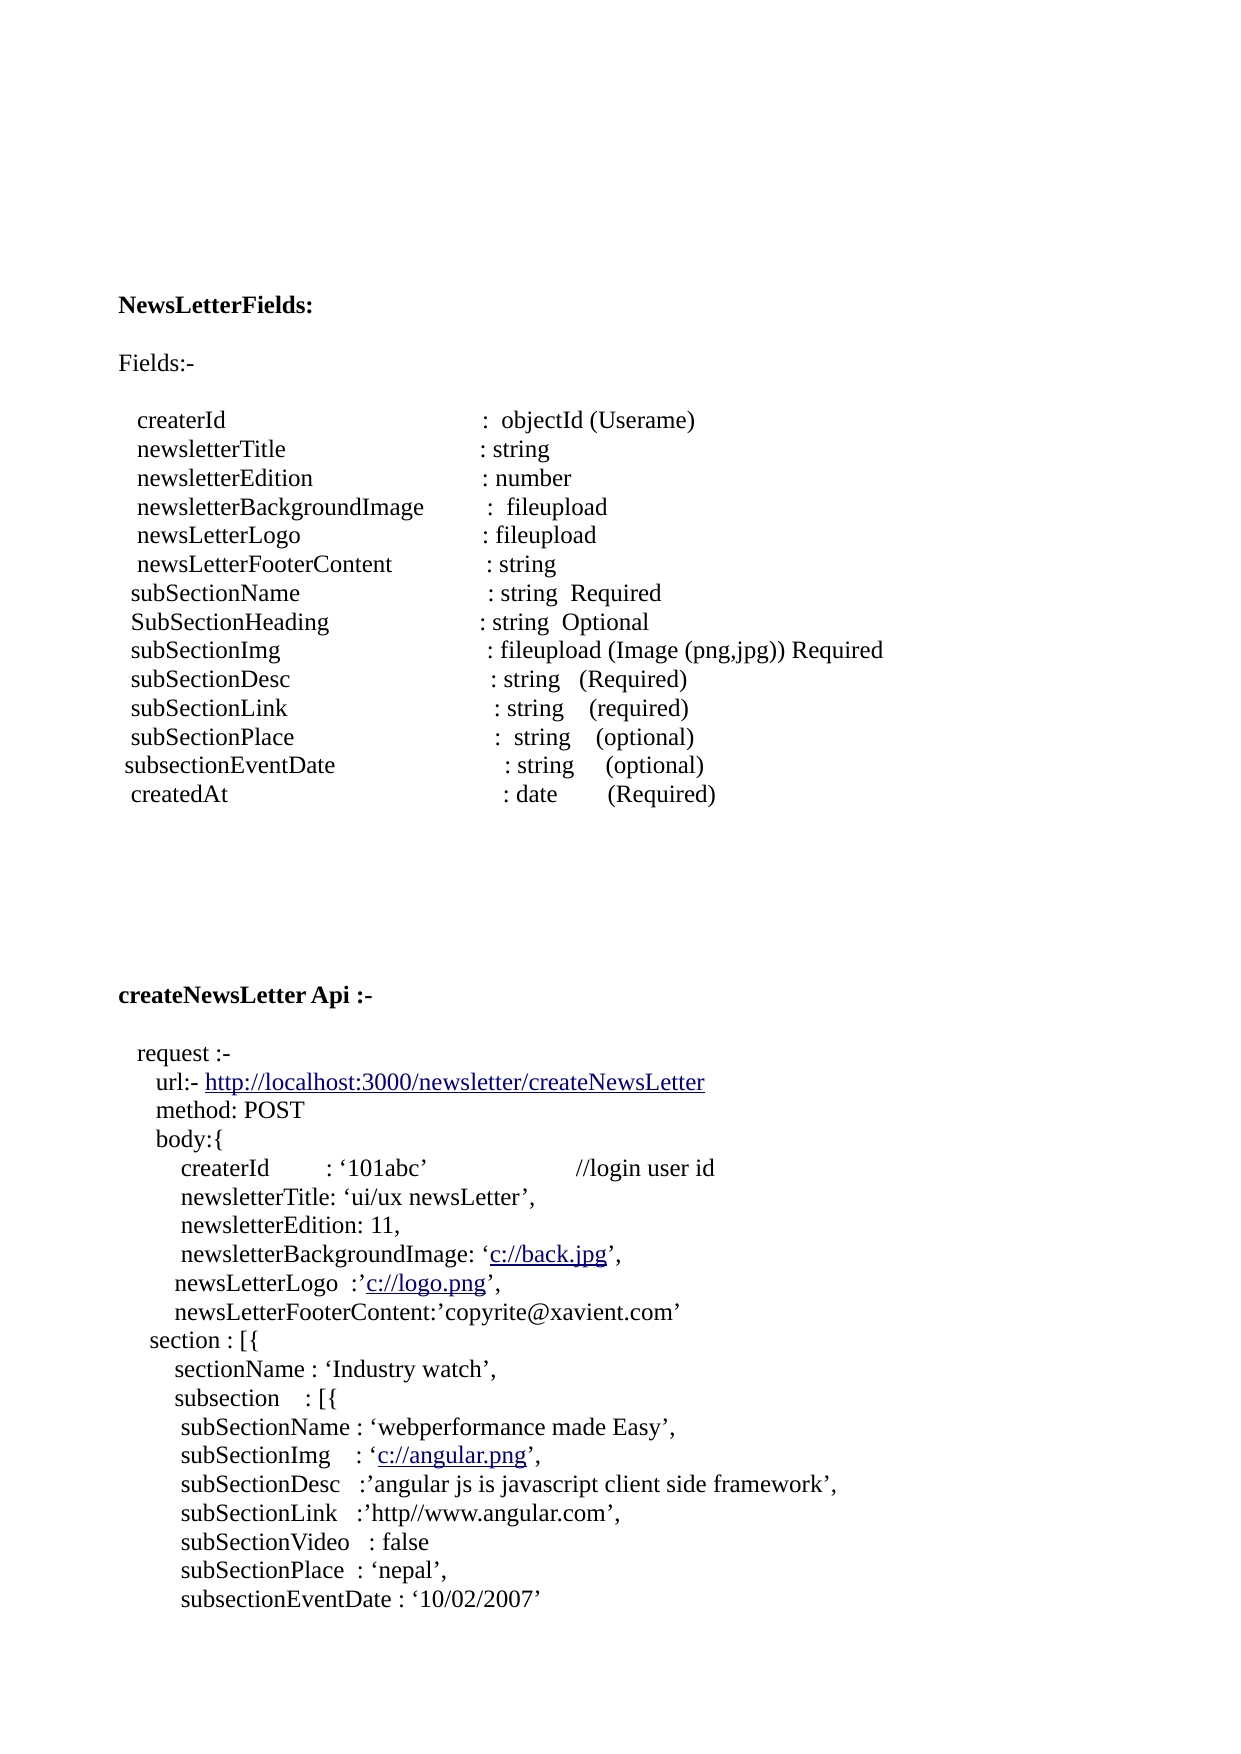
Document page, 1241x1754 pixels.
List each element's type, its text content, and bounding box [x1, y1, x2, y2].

text subSectionImg : fileupload (Image (png,jpg)) Required [118, 636, 1122, 664]
text method: POST [118, 1096, 1122, 1124]
text sectionName : ‘Industry watch’, [118, 1354, 1122, 1383]
text subSectionPlace : string (optional) [118, 722, 1122, 751]
text subSectionLink : string (required) [118, 693, 1122, 722]
text subsection : [{ [118, 1383, 1122, 1412]
text createdAt : date (Required) [118, 779, 1122, 808]
text subsectionEventDate : ‘10/02/2007’ [118, 1584, 1122, 1613]
text url:- http://localhost:3000/newsletter/createNewsLetter [118, 1067, 1122, 1096]
text newsletterBackgroundImage : fileupload [118, 492, 1122, 521]
text newsletterEdition: 11, [118, 1211, 1122, 1239]
text SubSectionHeading : string Optional [118, 607, 1122, 636]
text subsectionEventDate : string (optional) [118, 751, 1122, 779]
text subSectionImg : ‘c://angular.png’, [118, 1441, 1122, 1469]
text newsLetterLogo : fileupload [118, 521, 1122, 549]
text subSectionLink :’http//www.angular.com’, [118, 1498, 1122, 1527]
text subSectionName : ‘webperformance made Easy’, [118, 1412, 1122, 1441]
text newsLetterFooterContent : string [118, 549, 1122, 578]
text section : [{ [118, 1326, 1122, 1354]
text request :- [118, 1038, 1122, 1067]
text newsletterEdition : number [118, 463, 1122, 492]
text createrId : objectId (Userame) [118, 406, 1122, 434]
text newsLetterLogo :’c://logo.png’, [118, 1268, 1122, 1297]
text subSectionDesc :’angular js is javascript client side framework’, [118, 1469, 1122, 1498]
text Fields:- [118, 348, 1122, 377]
text createrId : ‘101abc’ //login user id [118, 1153, 1122, 1182]
text subSectionPlace : ‘nepal’, [118, 1556, 1122, 1584]
text body:{ [118, 1124, 1122, 1153]
text newsletterBackgroundImage: ‘c://back.jpg’, [118, 1239, 1122, 1268]
text subSectionVideo : false [118, 1527, 1122, 1556]
text newsletterTitle: ‘ui/ux newsLetter’, [118, 1182, 1122, 1211]
text subSectionName : string Required [118, 578, 1122, 607]
text subSectionDesc : string (Required) [118, 664, 1122, 693]
text createNewsLetter Api :- [118, 981, 1122, 1009]
text newsLetterFooterContent:’copyrite@xavient.com’ [118, 1297, 1122, 1326]
text newsletterTitle : string [118, 434, 1122, 463]
text NewsLetterFields: [118, 291, 1122, 319]
